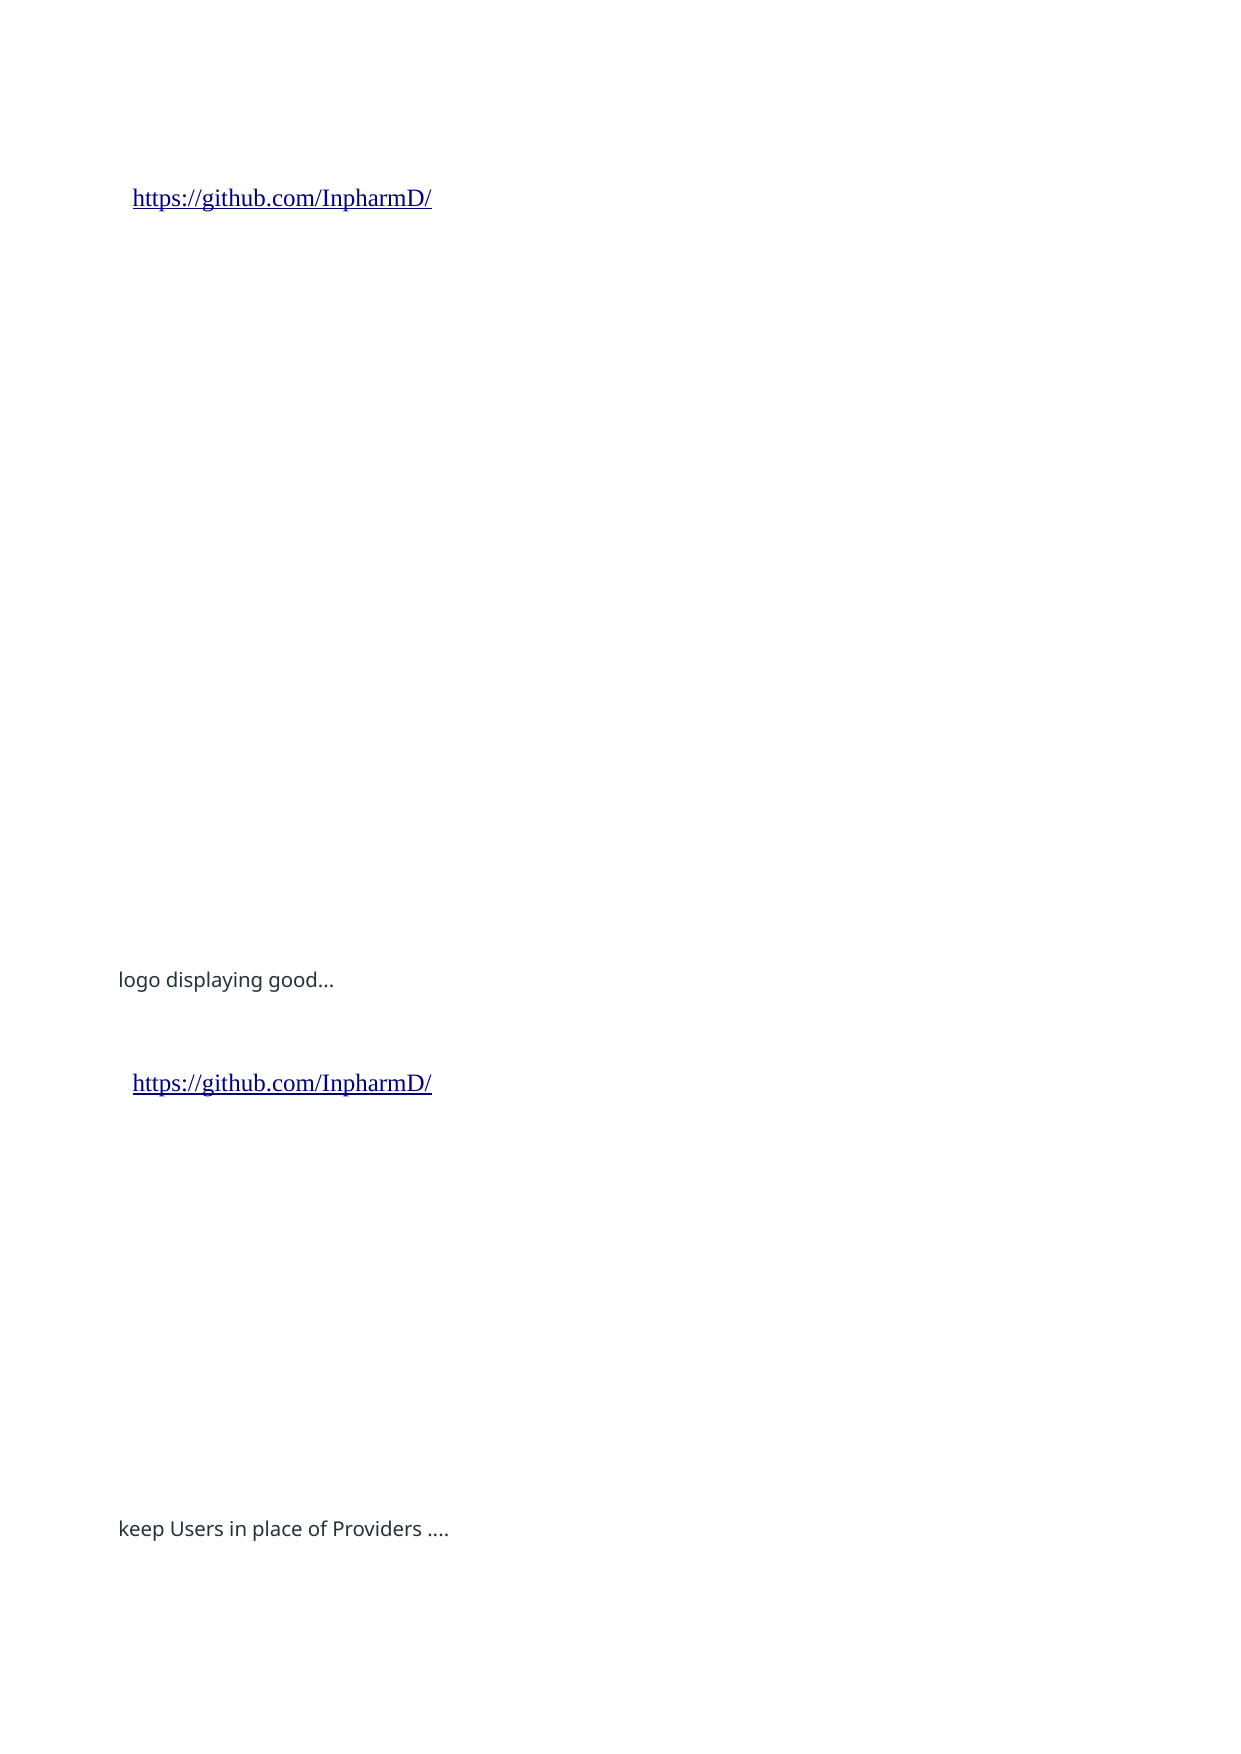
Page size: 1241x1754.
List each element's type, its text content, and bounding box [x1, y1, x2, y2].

text https://github.com/InpharmD/ [132, 183, 1108, 240]
text https://github.com/InpharmD/ [132, 1041, 1108, 1097]
text logo displaying good... [118, 965, 1122, 993]
text keep Users in place of Providers .... [118, 1515, 1122, 1543]
